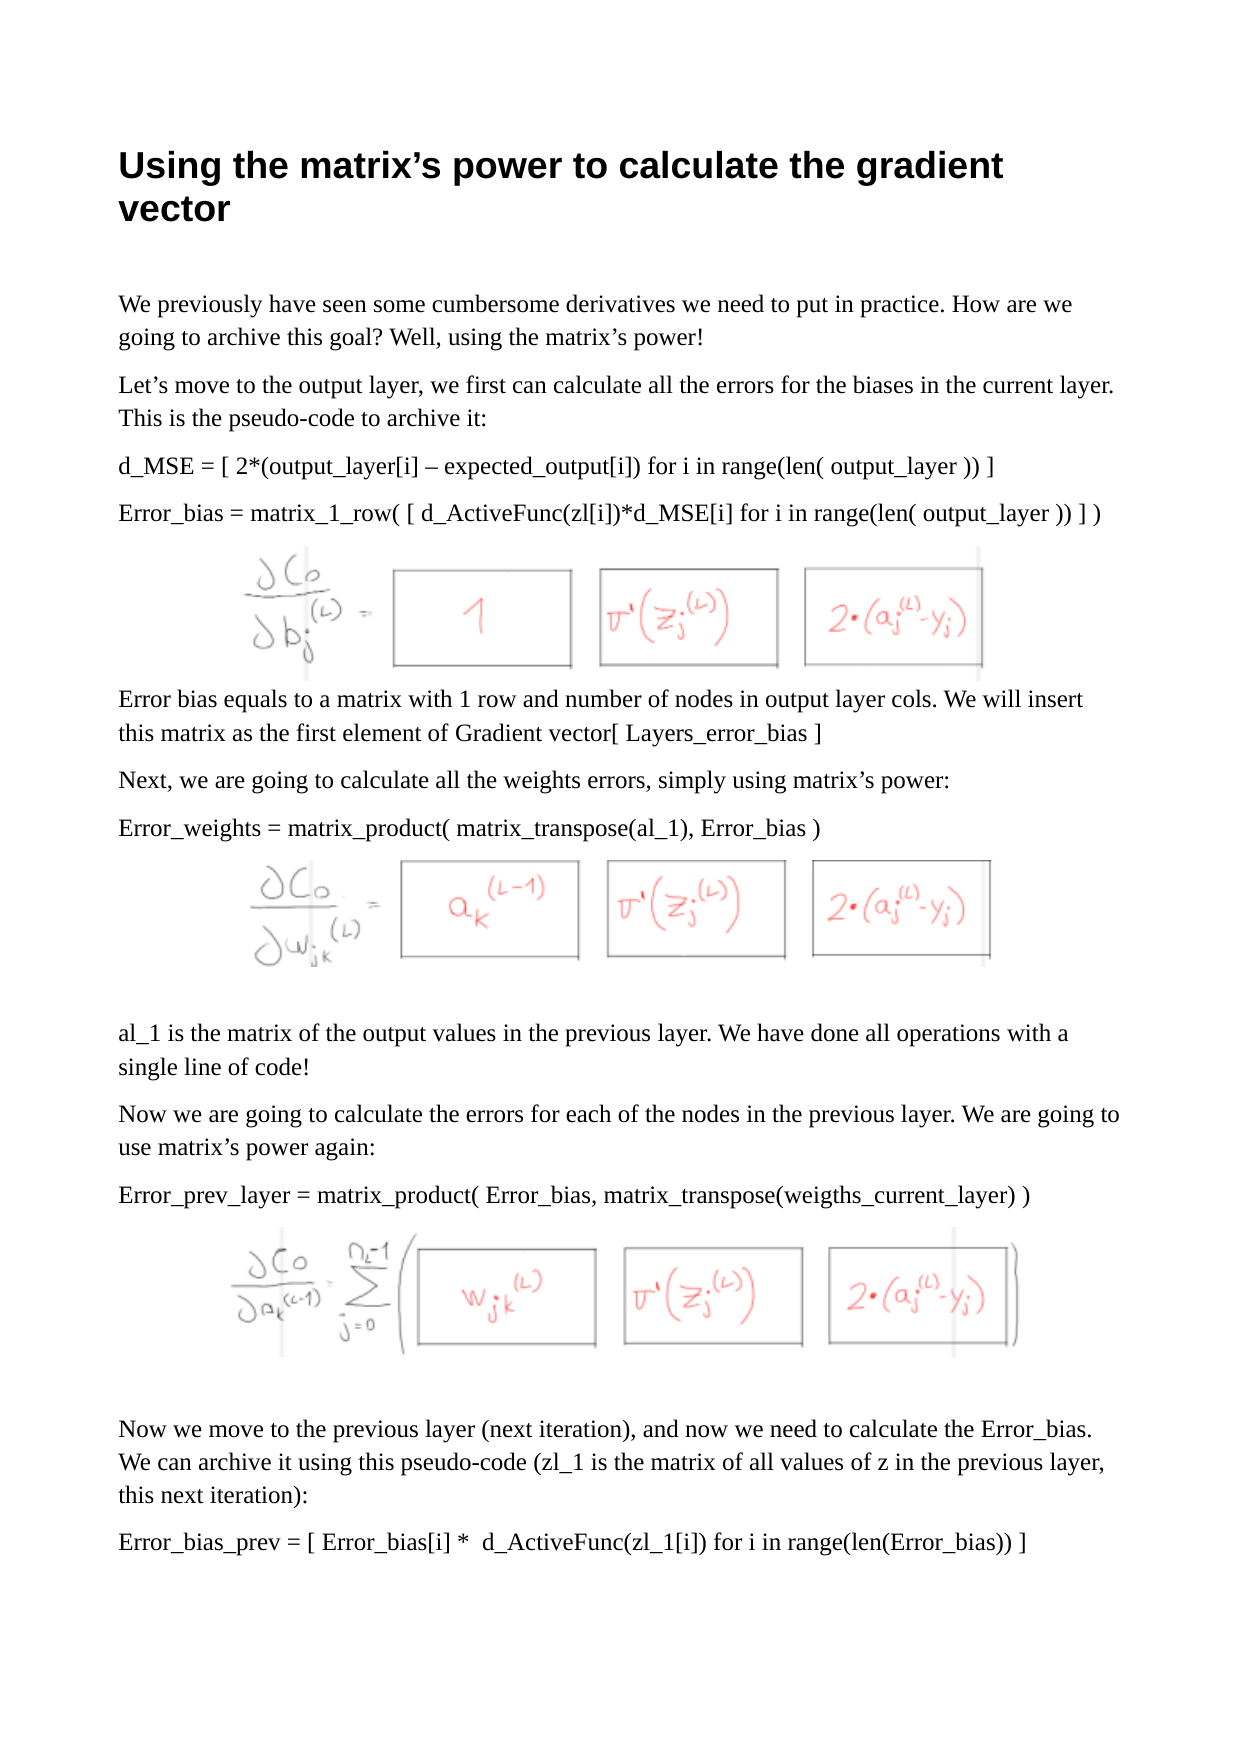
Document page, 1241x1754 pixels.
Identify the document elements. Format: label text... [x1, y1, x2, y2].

text Now we are going to calculate the errors for each of the nodes in the previous layer. We are going to use matrix’s power again: [118, 1099, 1122, 1161]
subtitle Using the matrix’s power to calculate the gradient vector [118, 143, 1122, 229]
text Error bias equals to a matrix with 1 row and number of nodes in output layer cols. We will insert this matrix as the first element of Gradient vector[ Layers_error_bias ] [118, 546, 1122, 746]
text d_MSE = [ 2*(output_layer[i] – expected_output[i]) for i in range(len( output_layer )) ] [118, 451, 1122, 479]
picture [238, 860, 1002, 967]
picture [209, 1227, 1032, 1362]
text We previously have seen some cumbersome derivatives we need to put in practice. How are we going to archive this goal? Well, using the matrix’s power! [118, 289, 1122, 351]
text Let’s move to the output layer, we first can calculate all the errors for the biases in the current layer. This is the pseudo-code to archive it: [118, 370, 1122, 432]
text Error_prev_layer = matrix_product( Error_bias, matrix_transpose(weigths_current_layer) ) [118, 1180, 1122, 1208]
picture [232, 546, 1008, 681]
text Next, we are going to calculate all the weights errors, simply using matrix’s power: [118, 765, 1122, 794]
text Error_weights = matrix_product( matrix_transpose(al_1), Error_bias ) [118, 813, 1122, 842]
text al_1 is the matrix of the output values in the previous layer. We have done all operations with a single line of code! [118, 1018, 1122, 1080]
text Error_bias_prev = [ Error_bias[i] * d_ActiveFunc(zl_1[i]) for i in range(len(Error_bias)) ] [118, 1527, 1122, 1556]
text Now we move to the previous layer (next iteration), and now we need to calculate the Error_bias. We can archive it using this pseudo-code (zl_1 is the matrix of all values of z in the previous layer, this next iteration): [118, 1414, 1122, 1508]
text Error_bias = matrix_1_row( [ d_ActiveFunc(zl[i])*d_MSE[i] for i in range(len( output_layer )) ] ) [118, 498, 1122, 527]
